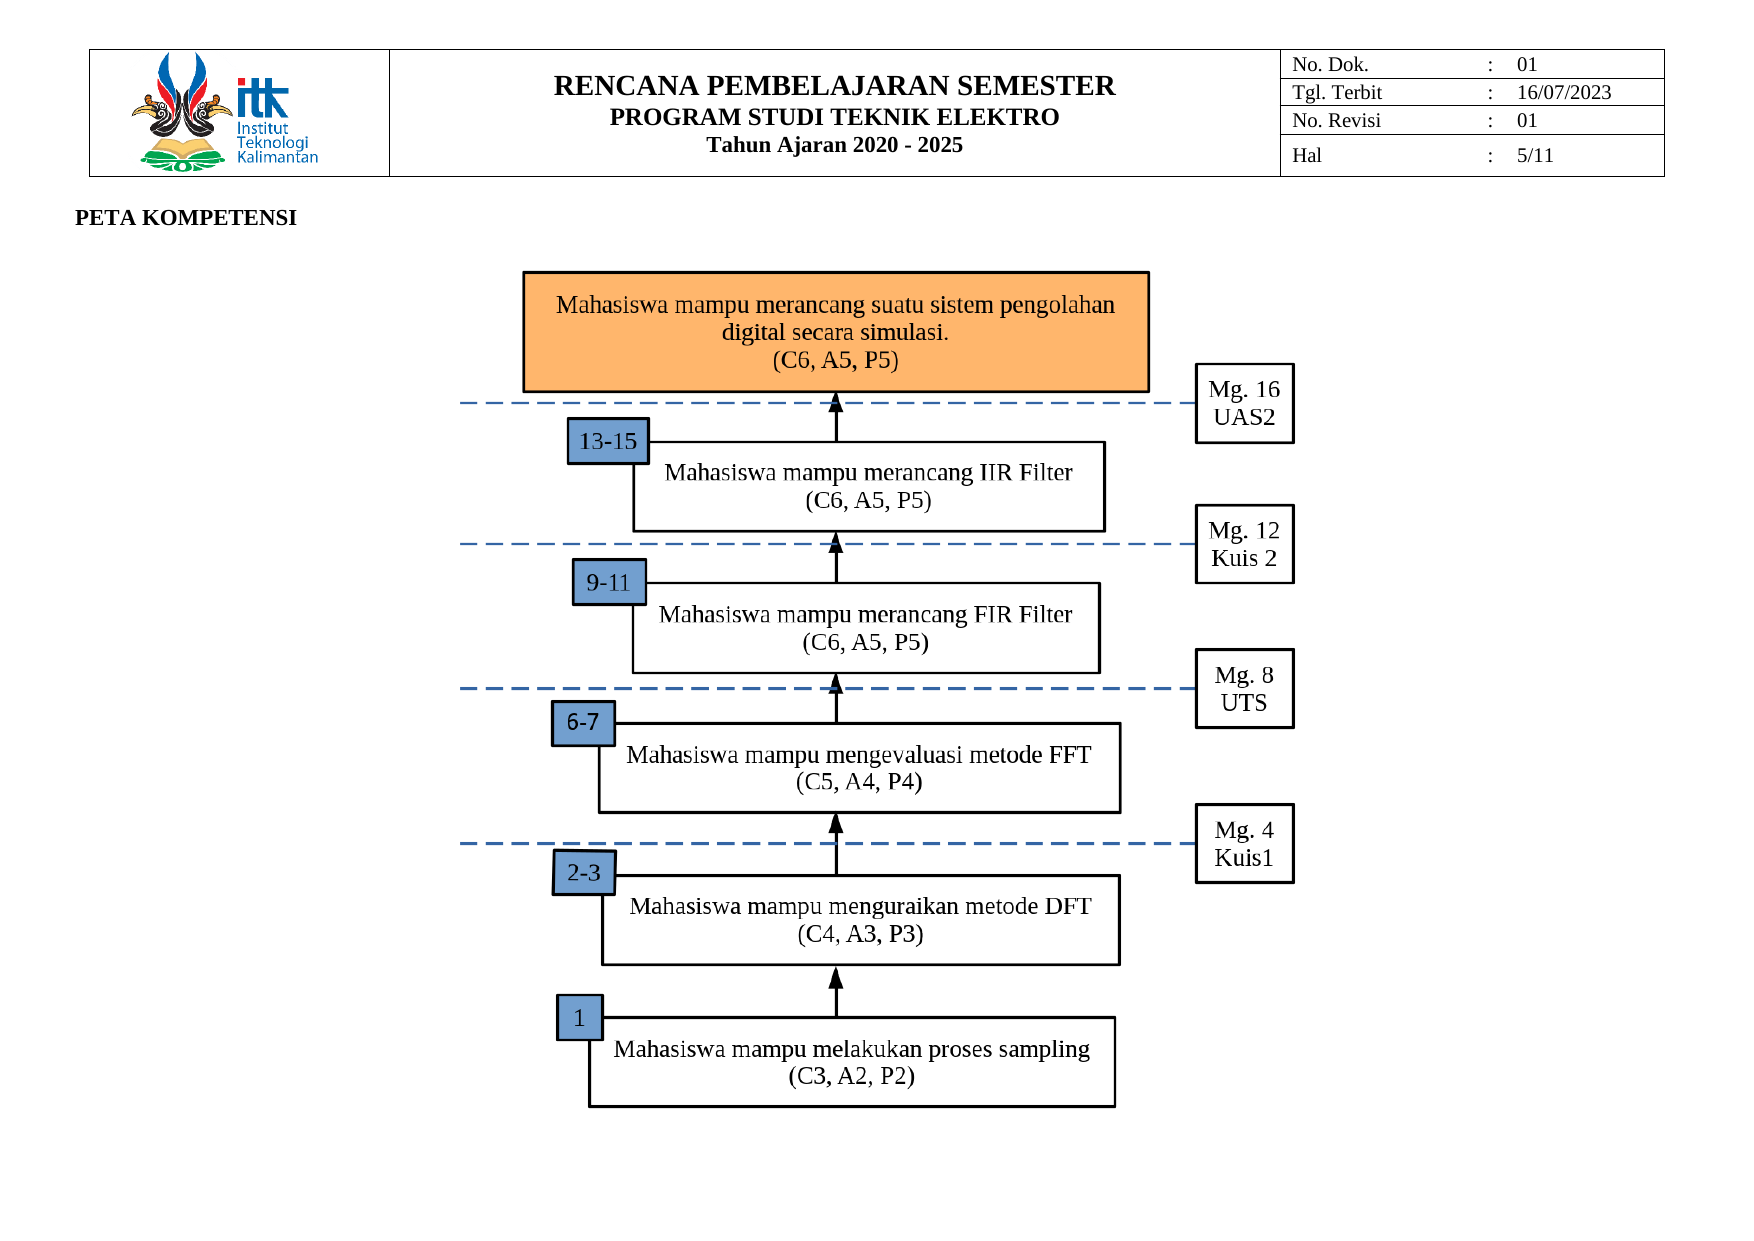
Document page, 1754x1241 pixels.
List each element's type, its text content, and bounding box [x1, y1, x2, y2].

picture [127, 50, 322, 176]
picture [420, 236, 1334, 1150]
subtitle PETA KOMPETENSI [75, 204, 1679, 230]
